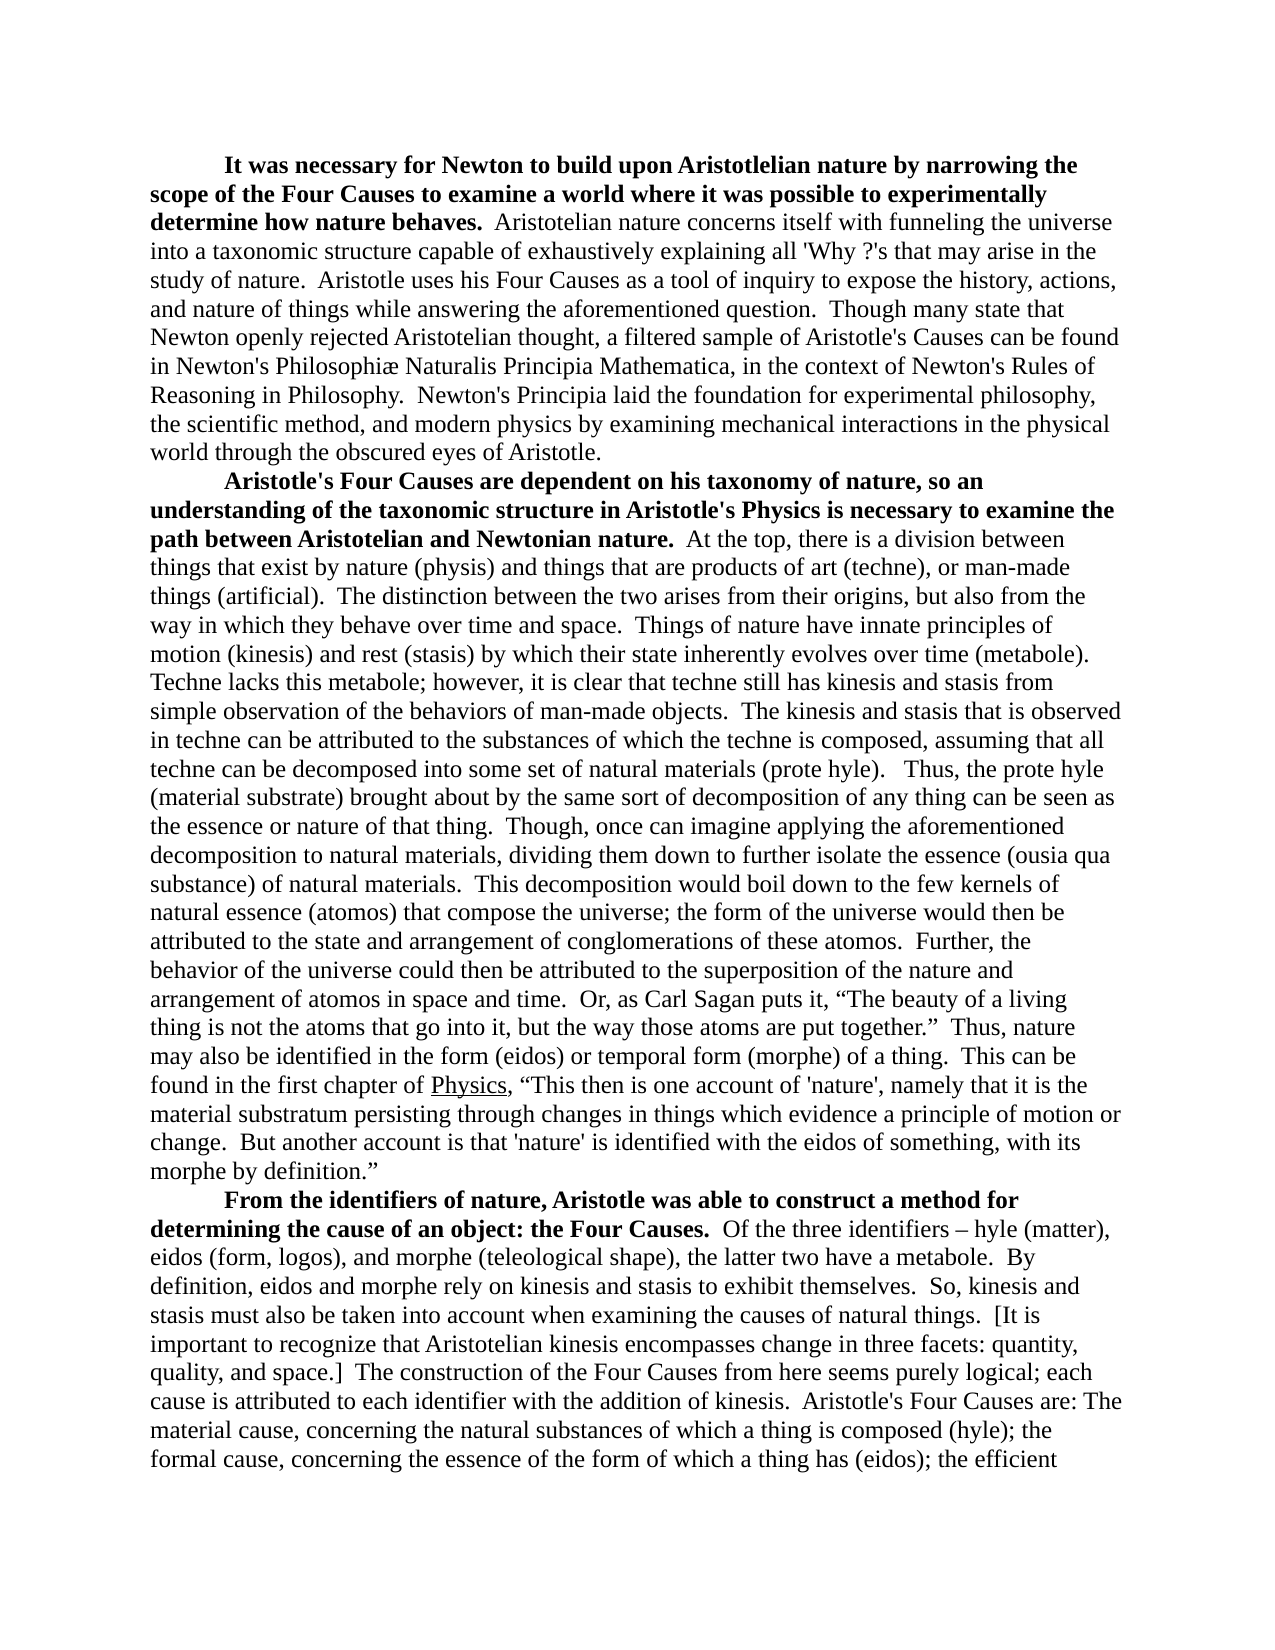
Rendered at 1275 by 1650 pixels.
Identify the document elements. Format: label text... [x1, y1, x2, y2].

text From the identifiers of nature, Aristotle was able to construct a method for determining the cause of an object: the Four Causes. Of the three identifiers – hyle (matter), eidos (form, logos), and morphe (teleological shape), the latter two have a metabole. By definition, eidos and morphe rely on kinesis and stasis to exhibit themselves. So, kinesis and stasis must also be taken into account when examining the causes of natural things. [It is important to recognize that Aristotelian kinesis encompasses change in three facets: quantity, quality, and space.] The construction of the Four Causes from here seems purely logical; each cause is attributed to each identifier with the addition of kinesis. Aristotle's Four Causes are: The material cause, concerning the natural substances of which a thing is composed (hyle); the formal cause, concerning the essence of the form of which a thing has (eidos); the efficient [150, 1185, 1123, 1472]
text Aristotle's Four Causes are dependent on his taxonomy of nature, so an understanding of the taxonomic structure in Aristotle's Physics is necessary to examine the path between Aristotelian and Newtonian nature. At the top, there is a division between things that exist by nature (physis) and things that are products of art (techne), or man-made things (artificial). The distinction between the two arises from their origins, but also from the way in which they behave over time and space. Things of nature have innate principles of motion (kinesis) and rest (stasis) by which their state inherently evolves over time (metabole). Techne lacks this metabole; however, it is clear that techne still has kinesis and stasis from simple observation of the behaviors of man-made objects. The kinesis and stasis that is observed in techne can be attributed to the substances of which the techne is composed, assuming that all techne can be decomposed into some set of natural materials (prote hyle). Thus, the prote hyle (material substrate) brought about by the same sort of decomposition of any thing can be seen as the essence or nature of that thing. Though, once can imagine applying the aforementioned decomposition to natural materials, dividing them down to further isolate the essence (ousia qua substance) of natural materials. This decomposition would boil down to the few kernels of natural essence (atomos) that compose the universe; the form of the universe would then be attributed to the state and arrangement of conglomerations of these atomos. Further, the behavior of the universe could then be attributed to the superposition of the nature and arrangement of atomos in space and time. Or, as Carl Sagan puts it, “The beauty of a living thing is not the atoms that go into it, but the way those atoms are put together.” Thus, nature may also be identified in the form (eidos) or temporal form (morphe) of a thing. This can be found in the first chapter of Physics, “This then is one account of 'nature', namely that it is the material substratum persisting through changes in things which evidence a principle of motion or change. But another account is that 'nature' is identified with the eidos of something, with its morphe by definition.” [150, 466, 1123, 1185]
text It was necessary for Newton to build upon Aristotlelian nature by narrowing the scope of the Four Causes to examine a world where it was possible to experimentally determine how nature behaves. Aristotelian nature concerns itself with funneling the universe into a taxonomic structure capable of exhaustively explaining all 'Why ?'s that may arise in the study of nature. Aristotle uses his Four Causes as a tool of inquiry to expose the history, actions, and nature of things while answering the aforementioned question. Though many state that Newton openly rejected Aristotelian thought, a filtered sample of Aristotle's Causes can be found in Newton's Philosophiæ Naturalis Principia Mathematica, in the context of Newton's Rules of Reasoning in Philosophy. Newton's Principia laid the foundation for experimental philosophy, the scientific method, and modern physics by examining mechanical interactions in the physical world through the obscured eyes of Aristotle. [150, 150, 1123, 466]
